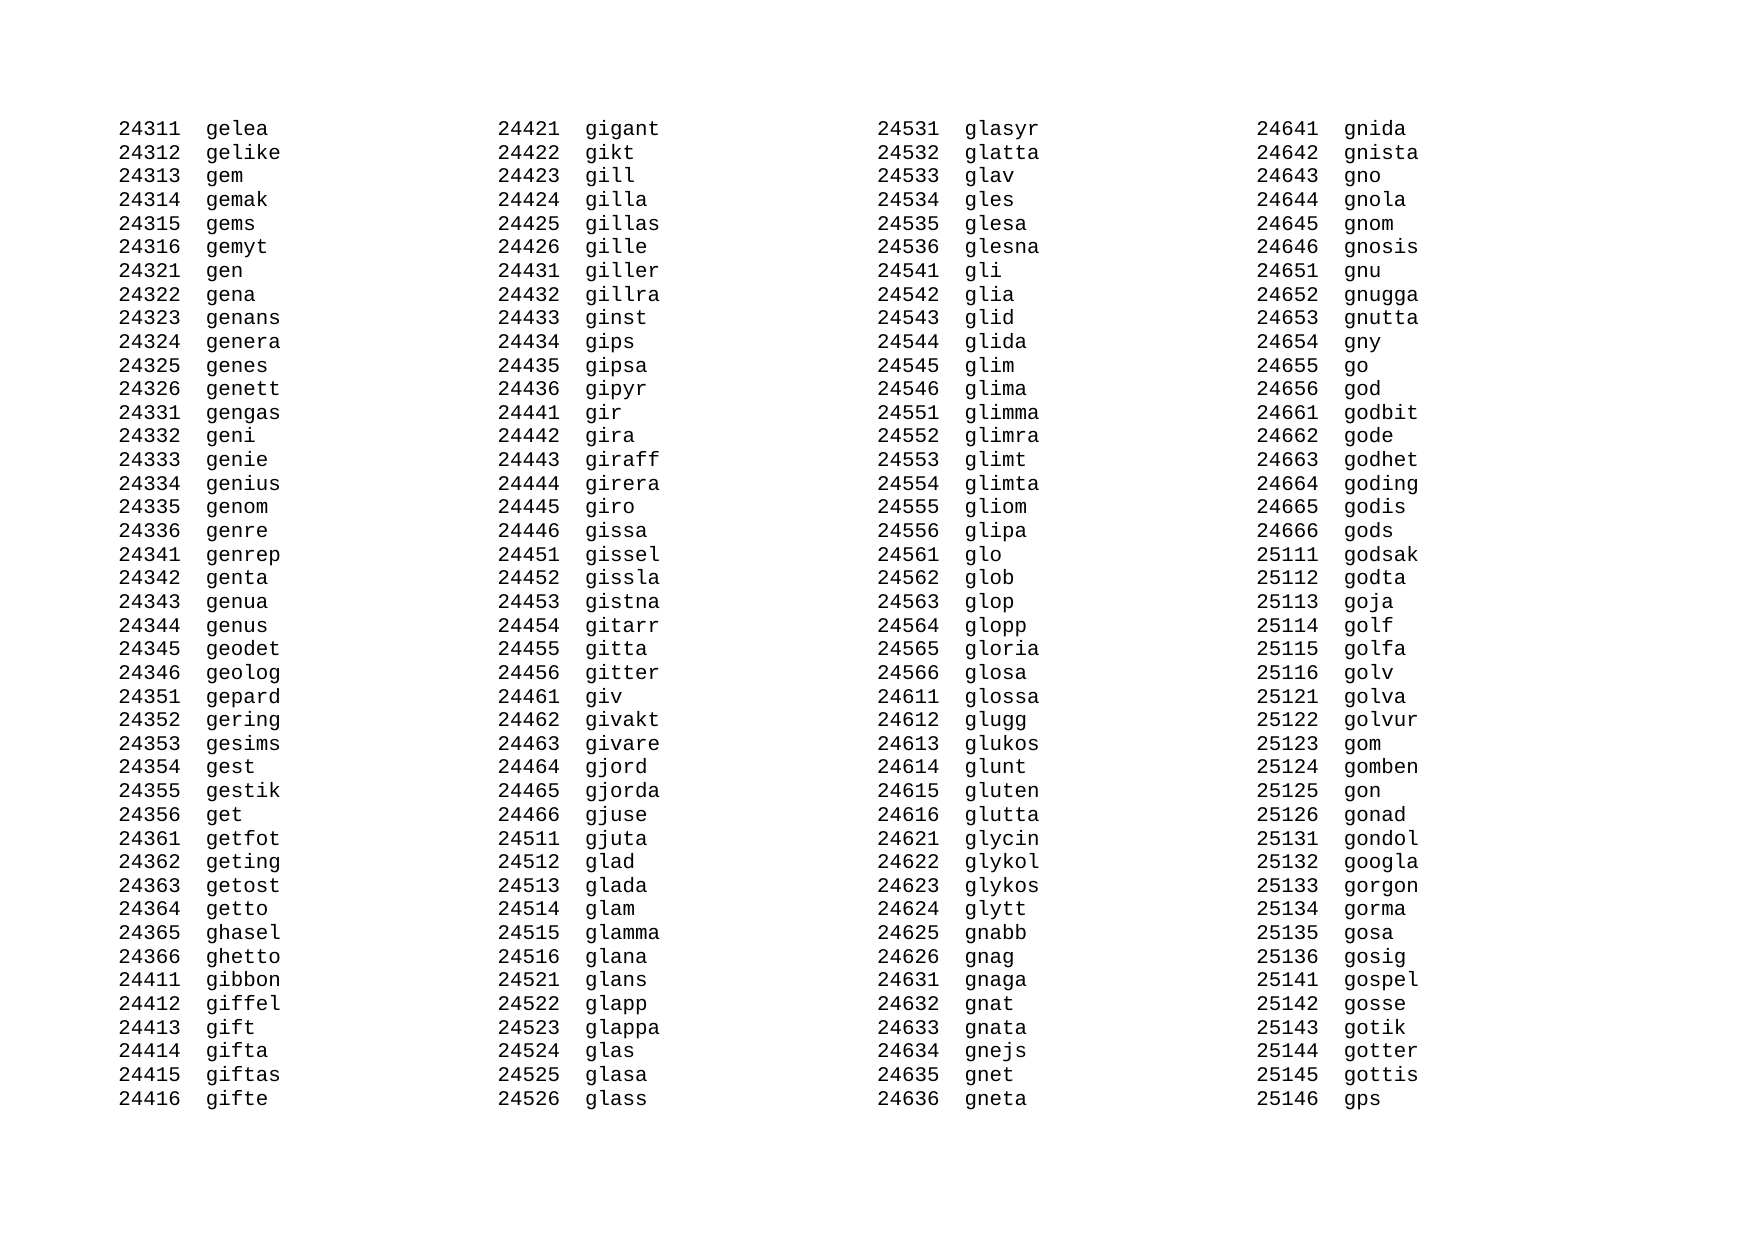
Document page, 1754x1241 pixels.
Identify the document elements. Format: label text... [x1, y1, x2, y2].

text 24616 glutta [877, 804, 1256, 827]
text 24354 gest [118, 757, 497, 780]
text 24414 gifta [118, 1040, 497, 1064]
text 24434 gips [497, 331, 877, 354]
text 24413 gift [118, 1017, 497, 1040]
text 24613 glukos [877, 733, 1256, 757]
text 24515 glamma [497, 922, 877, 946]
text 24361 getfot [118, 827, 497, 851]
text 24514 glam [497, 898, 877, 922]
text 24362 geting [118, 851, 497, 875]
text 25145 gottis [1256, 1064, 1636, 1088]
text 24643 gno [1256, 165, 1636, 189]
text 24331 gengas [118, 402, 497, 426]
text 24523 glappa [497, 1017, 877, 1040]
text 25125 gon [1256, 780, 1636, 804]
text 24454 gitarr [497, 615, 877, 638]
text 24664 goding [1256, 473, 1636, 496]
text 24465 gjorda [497, 780, 877, 804]
text 24423 gill [497, 165, 877, 189]
text 24355 gestik [118, 780, 497, 804]
text 24561 glo [877, 544, 1256, 567]
text 24646 gnosis [1256, 236, 1636, 260]
text 25136 gosig [1256, 946, 1636, 969]
text 24343 genua [118, 591, 497, 615]
text 24356 get [118, 804, 497, 827]
text 24615 gluten [877, 780, 1256, 804]
text 24322 gena [118, 284, 497, 307]
text 24462 givakt [497, 709, 877, 733]
text 24612 glugg [877, 709, 1256, 733]
text 24536 glesna [877, 236, 1256, 260]
text 24513 glada [497, 875, 877, 898]
text 24311 gelea [118, 118, 497, 142]
text 24345 geodet [118, 638, 497, 662]
text 25131 gondol [1256, 827, 1636, 851]
text 24516 glana [497, 946, 877, 969]
text 24446 gissa [497, 520, 877, 544]
text 24412 giffel [118, 993, 497, 1017]
text 24346 geolog [118, 662, 497, 686]
text 24313 gem [118, 165, 497, 189]
text 24635 gnet [877, 1064, 1256, 1088]
text 24351 gepard [118, 686, 497, 709]
text 24325 genes [118, 354, 497, 378]
text 24661 godbit [1256, 402, 1636, 426]
text 24335 genom [118, 496, 497, 520]
text 24365 ghasel [118, 922, 497, 946]
text 25135 gosa [1256, 922, 1636, 946]
text 24442 gira [497, 426, 877, 449]
text 24432 gillra [497, 284, 877, 307]
text 24363 getost [118, 875, 497, 898]
text 24623 glykos [877, 875, 1256, 898]
text 24336 genre [118, 520, 497, 544]
text 24522 glapp [497, 993, 877, 1017]
text 24341 genrep [118, 544, 497, 567]
text 25124 gomben [1256, 757, 1636, 780]
text 24421 gigant [497, 118, 877, 142]
text 24436 gipyr [497, 378, 877, 402]
text 25132 googla [1256, 851, 1636, 875]
text 25121 golva [1256, 686, 1636, 709]
text 24424 gilla [497, 189, 877, 213]
text 24451 gissel [497, 544, 877, 567]
text 24364 getto [118, 898, 497, 922]
text 24466 gjuse [497, 804, 877, 827]
text 24546 glima [877, 378, 1256, 402]
text 24636 gneta [877, 1088, 1256, 1111]
text 25115 golfa [1256, 638, 1636, 662]
text 24642 gnista [1256, 142, 1636, 165]
text 24562 glob [877, 567, 1256, 591]
text 24312 gelike [118, 142, 497, 165]
text 25126 gonad [1256, 804, 1636, 827]
text 24353 gesims [118, 733, 497, 757]
text 25113 goja [1256, 591, 1636, 615]
text 24326 genett [118, 378, 497, 402]
text 24552 glimra [877, 426, 1256, 449]
text 24314 gemak [118, 189, 497, 213]
text 24662 gode [1256, 426, 1636, 449]
text 25143 gotik [1256, 1017, 1636, 1040]
text 24665 godis [1256, 496, 1636, 520]
text 24556 glipa [877, 520, 1256, 544]
text 24324 genera [118, 331, 497, 354]
text 24443 giraff [497, 449, 877, 473]
text 25141 gospel [1256, 969, 1636, 993]
text 24633 gnata [877, 1017, 1256, 1040]
text 24435 gipsa [497, 354, 877, 378]
text 24542 glia [877, 284, 1256, 307]
text 24344 genus [118, 615, 497, 638]
text 24425 gillas [497, 213, 877, 236]
text 24626 gnag [877, 946, 1256, 969]
text 24441 gir [497, 402, 877, 426]
text 24456 gitter [497, 662, 877, 686]
text 24541 gli [877, 260, 1256, 284]
text 24545 glim [877, 354, 1256, 378]
text 24533 glav [877, 165, 1256, 189]
text 25116 golv [1256, 662, 1636, 686]
text 24433 ginst [497, 307, 877, 331]
text 24663 godhet [1256, 449, 1636, 473]
text 24654 gny [1256, 331, 1636, 354]
text 24655 go [1256, 354, 1636, 378]
text 24554 glimta [877, 473, 1256, 496]
text 24535 glesa [877, 213, 1256, 236]
text 24551 glimma [877, 402, 1256, 426]
text 24525 glasa [497, 1064, 877, 1088]
text 24531 glasyr [877, 118, 1256, 142]
text 24532 glatta [877, 142, 1256, 165]
text 24553 glimt [877, 449, 1256, 473]
text 24511 gjuta [497, 827, 877, 851]
text 24316 gemyt [118, 236, 497, 260]
text 24534 gles [877, 189, 1256, 213]
text 24521 glans [497, 969, 877, 993]
text 24415 giftas [118, 1064, 497, 1088]
text 24315 gems [118, 213, 497, 236]
text 24524 glas [497, 1040, 877, 1064]
text 24631 gnaga [877, 969, 1256, 993]
text 24411 gibbon [118, 969, 497, 993]
text 24452 gissla [497, 567, 877, 591]
text 24323 genans [118, 307, 497, 331]
text 24564 glopp [877, 615, 1256, 638]
text 24526 glass [497, 1088, 877, 1111]
text 24653 gnutta [1256, 307, 1636, 331]
text 24624 glytt [877, 898, 1256, 922]
text 24455 gitta [497, 638, 877, 662]
text 24544 glida [877, 331, 1256, 354]
text 24445 giro [497, 496, 877, 520]
text 25114 golf [1256, 615, 1636, 638]
text 25112 godta [1256, 567, 1636, 591]
text 24645 gnom [1256, 213, 1636, 236]
text 24352 gering [118, 709, 497, 733]
text 25123 gom [1256, 733, 1636, 757]
text 25146 gps [1256, 1088, 1636, 1111]
text 25133 gorgon [1256, 875, 1636, 898]
text 24321 gen [118, 260, 497, 284]
text 24651 gnu [1256, 260, 1636, 284]
text 24366 ghetto [118, 946, 497, 969]
text 25134 gorma [1256, 898, 1636, 922]
text 24334 genius [118, 473, 497, 496]
text 24641 gnida [1256, 118, 1636, 142]
text 24614 glunt [877, 757, 1256, 780]
text 24625 gnabb [877, 922, 1256, 946]
text 24342 genta [118, 567, 497, 591]
text 24461 giv [497, 686, 877, 709]
text 24444 girera [497, 473, 877, 496]
text 24512 glad [497, 851, 877, 875]
text 24611 glossa [877, 686, 1256, 709]
text 24431 giller [497, 260, 877, 284]
text 24652 gnugga [1256, 284, 1636, 307]
text 24463 givare [497, 733, 877, 757]
text 24644 gnola [1256, 189, 1636, 213]
text 24621 glycin [877, 827, 1256, 851]
text 24634 gnejs [877, 1040, 1256, 1064]
text 25111 godsak [1256, 544, 1636, 567]
text 25144 gotter [1256, 1040, 1636, 1064]
text 24333 genie [118, 449, 497, 473]
text 24453 gistna [497, 591, 877, 615]
text 24622 glykol [877, 851, 1256, 875]
text 24332 geni [118, 426, 497, 449]
text 25122 golvur [1256, 709, 1636, 733]
text 24464 gjord [497, 757, 877, 780]
text 24566 glosa [877, 662, 1256, 686]
text 24555 gliom [877, 496, 1256, 520]
text 24632 gnat [877, 993, 1256, 1017]
text 24543 glid [877, 307, 1256, 331]
text 24422 gikt [497, 142, 877, 165]
text 24426 gille [497, 236, 877, 260]
text 24565 gloria [877, 638, 1256, 662]
text 24563 glop [877, 591, 1256, 615]
text 24666 gods [1256, 520, 1636, 544]
text 24416 gifte [118, 1088, 497, 1111]
text 24656 god [1256, 378, 1636, 402]
text 25142 gosse [1256, 993, 1636, 1017]
